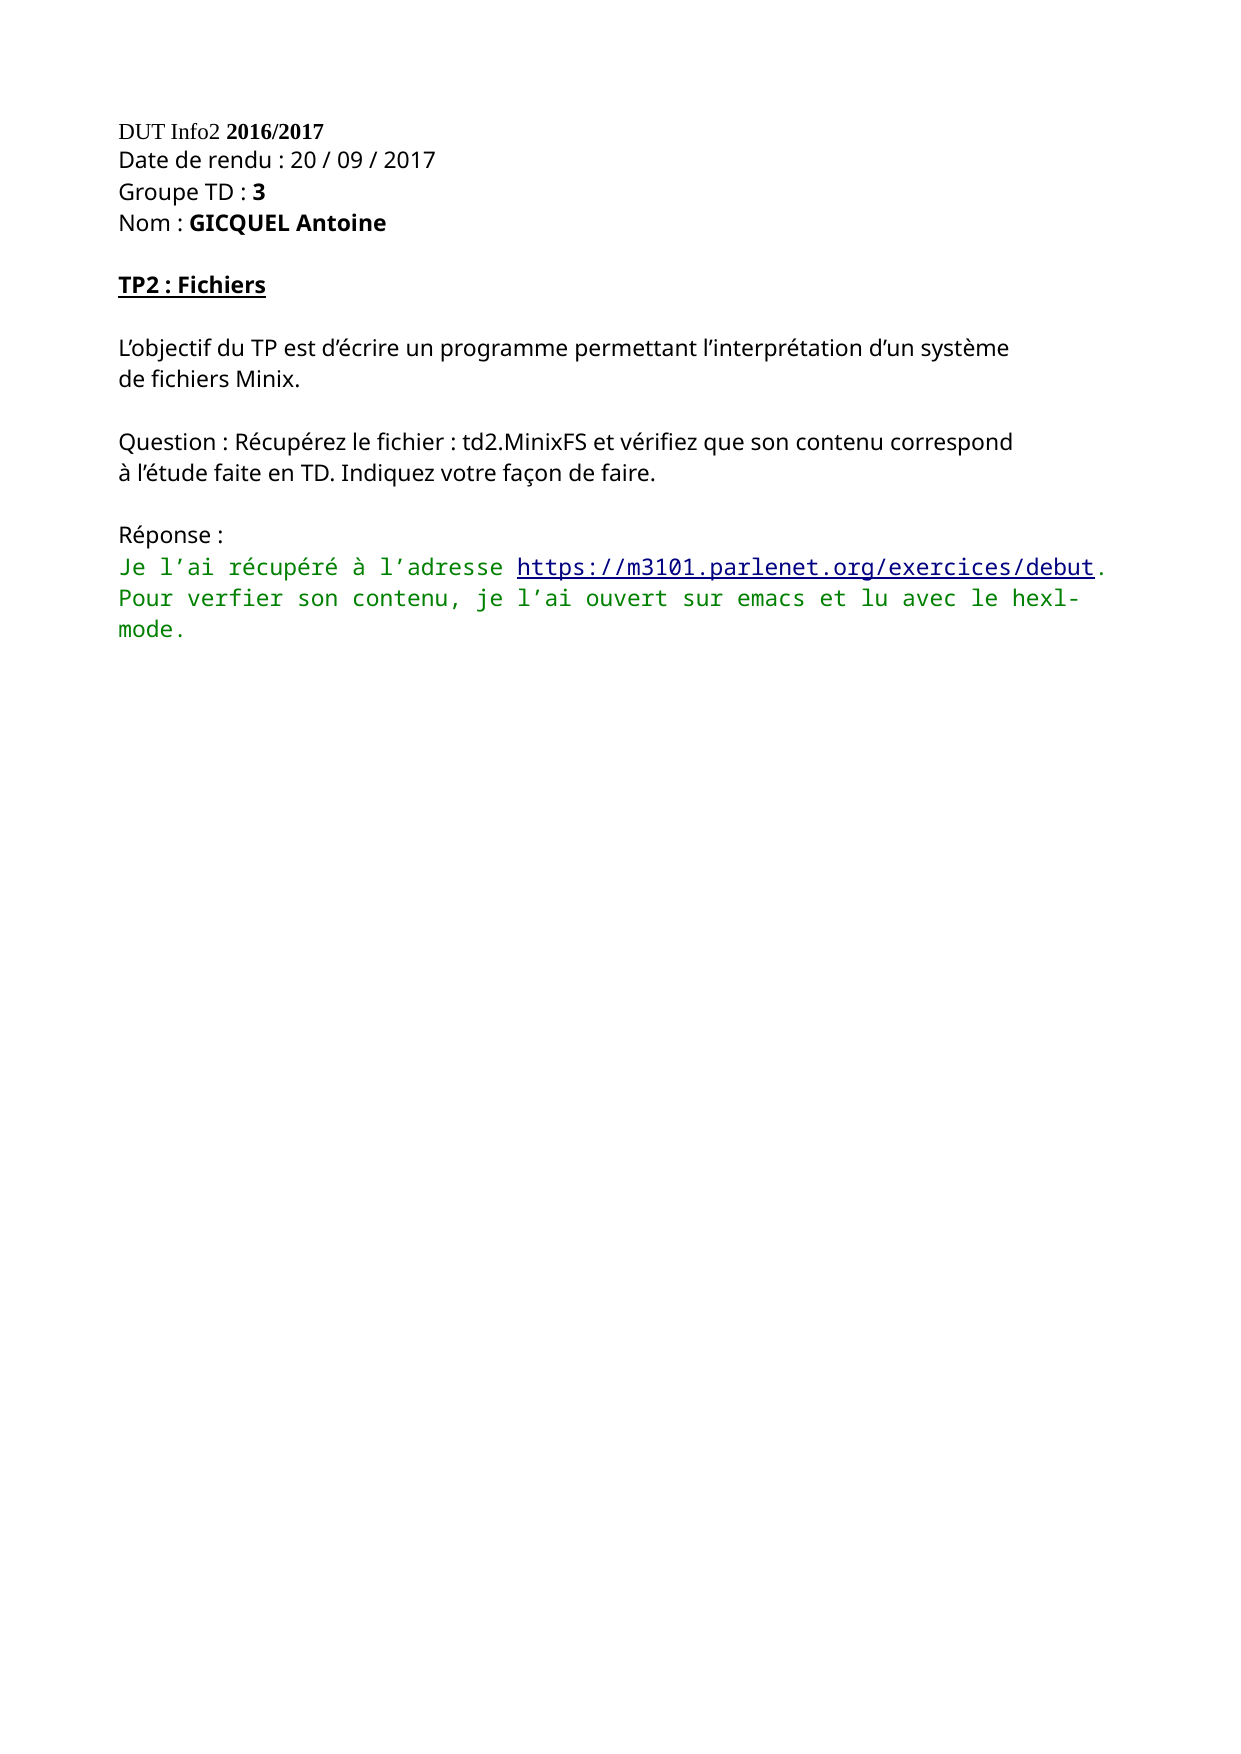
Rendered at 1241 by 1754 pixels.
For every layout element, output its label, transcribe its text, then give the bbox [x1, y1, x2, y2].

text de fichiers Minix. [118, 363, 1122, 394]
text TP2 : Fichiers [118, 269, 1122, 301]
text Réponse : [118, 519, 1122, 551]
text Date de rendu : 20 / 09 / 2017 [118, 144, 1122, 176]
text Question : Récupérez le fichier : td2.MinixFS et vérifiez que son contenu correspond [118, 426, 1122, 457]
text L’objectif du TP est d’écrire un programme permettant l’interprétation d’un système [118, 332, 1122, 363]
text Groupe TD : 3 [118, 176, 1122, 207]
text Je l’ai récupéré à l’adresse https://m3101.parlenet.org/exercices/debut. Pour verfier son contenu, je l’ai ouvert sur emacs et lu avec le hexl-mode. [118, 551, 1122, 644]
text DUT Info2 2016/2017 [118, 118, 1122, 144]
text Nom : GICQUEL Antoine [118, 207, 1122, 238]
text à l’étude faite en TD. Indiquez votre façon de faire. [118, 457, 1122, 488]
